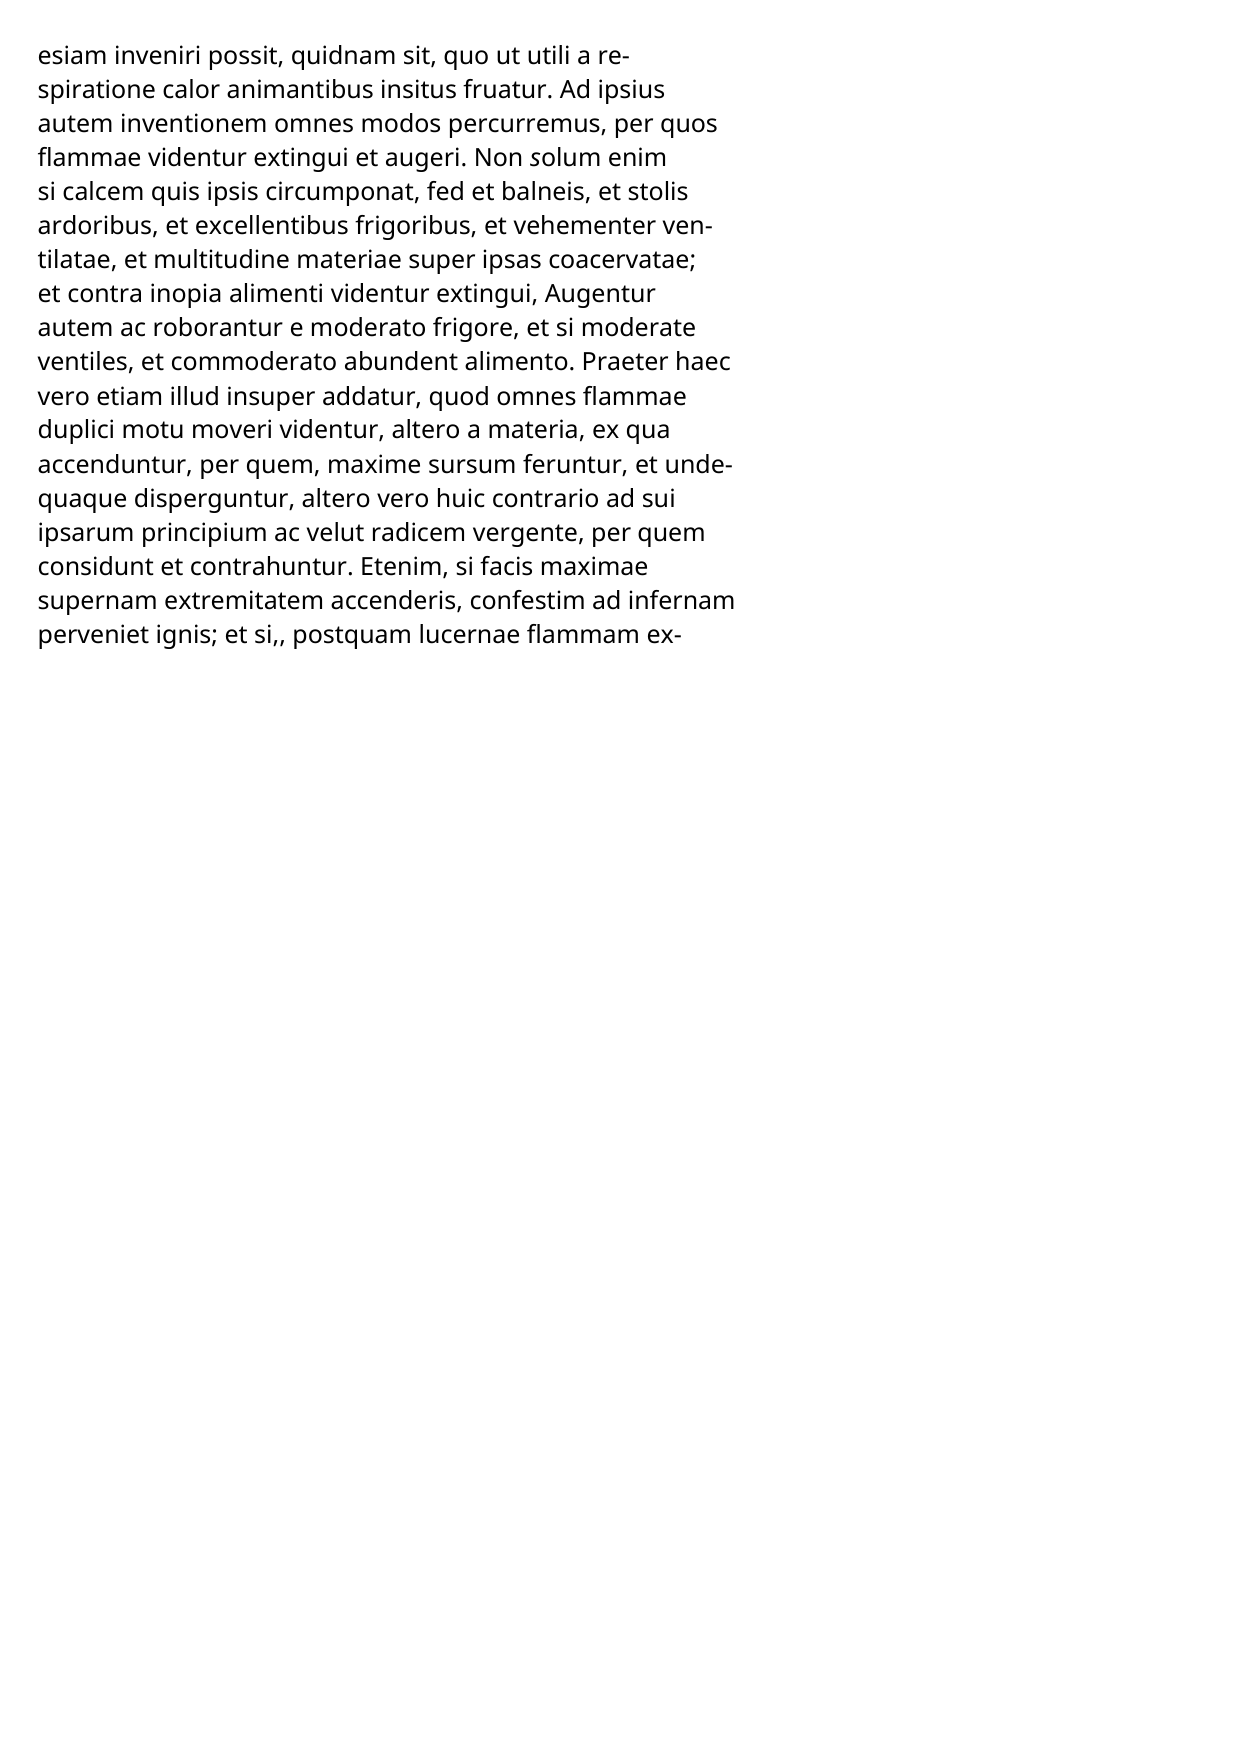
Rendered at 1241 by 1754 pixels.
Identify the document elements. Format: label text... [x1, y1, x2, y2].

text esiam inveniri possit, quidnam sit, quo ut utili a re- spiratione calor animantibus insitus fruatur. Ad ipsius autem inventionem omnes modos percurremus, per quos flammae videntur extingui et augeri. Non solum enim si calcem quis ipsis circumponat, fed et balneis, et stolis ardoribus, et excellentibus frigoribus, et vehementer ven- tilatae, et multitudine materiae super ipsas coacervatae; et contra inopia alimenti videntur extingui, Augentur autem ac roborantur e moderato frigore, et si moderate ventiles, et commoderato abundent alimento. Praeter haec vero etiam illud insuper addatur, quod omnes flammae duplici motu moveri videntur, altero a materia, ex qua accenduntur, per quem, maxime sursum feruntur, et unde- quaque disperguntur, altero vero huic contrario ad sui ipsarum principium ac velut radicem vergente, per quem considunt et contrahuntur. Etenim, si facis maximae supernam extremitatem accenderis, confestim ad infernam perveniet ignis; et si,, postquam lucernae flammam ex- [37, 37, 1203, 651]
